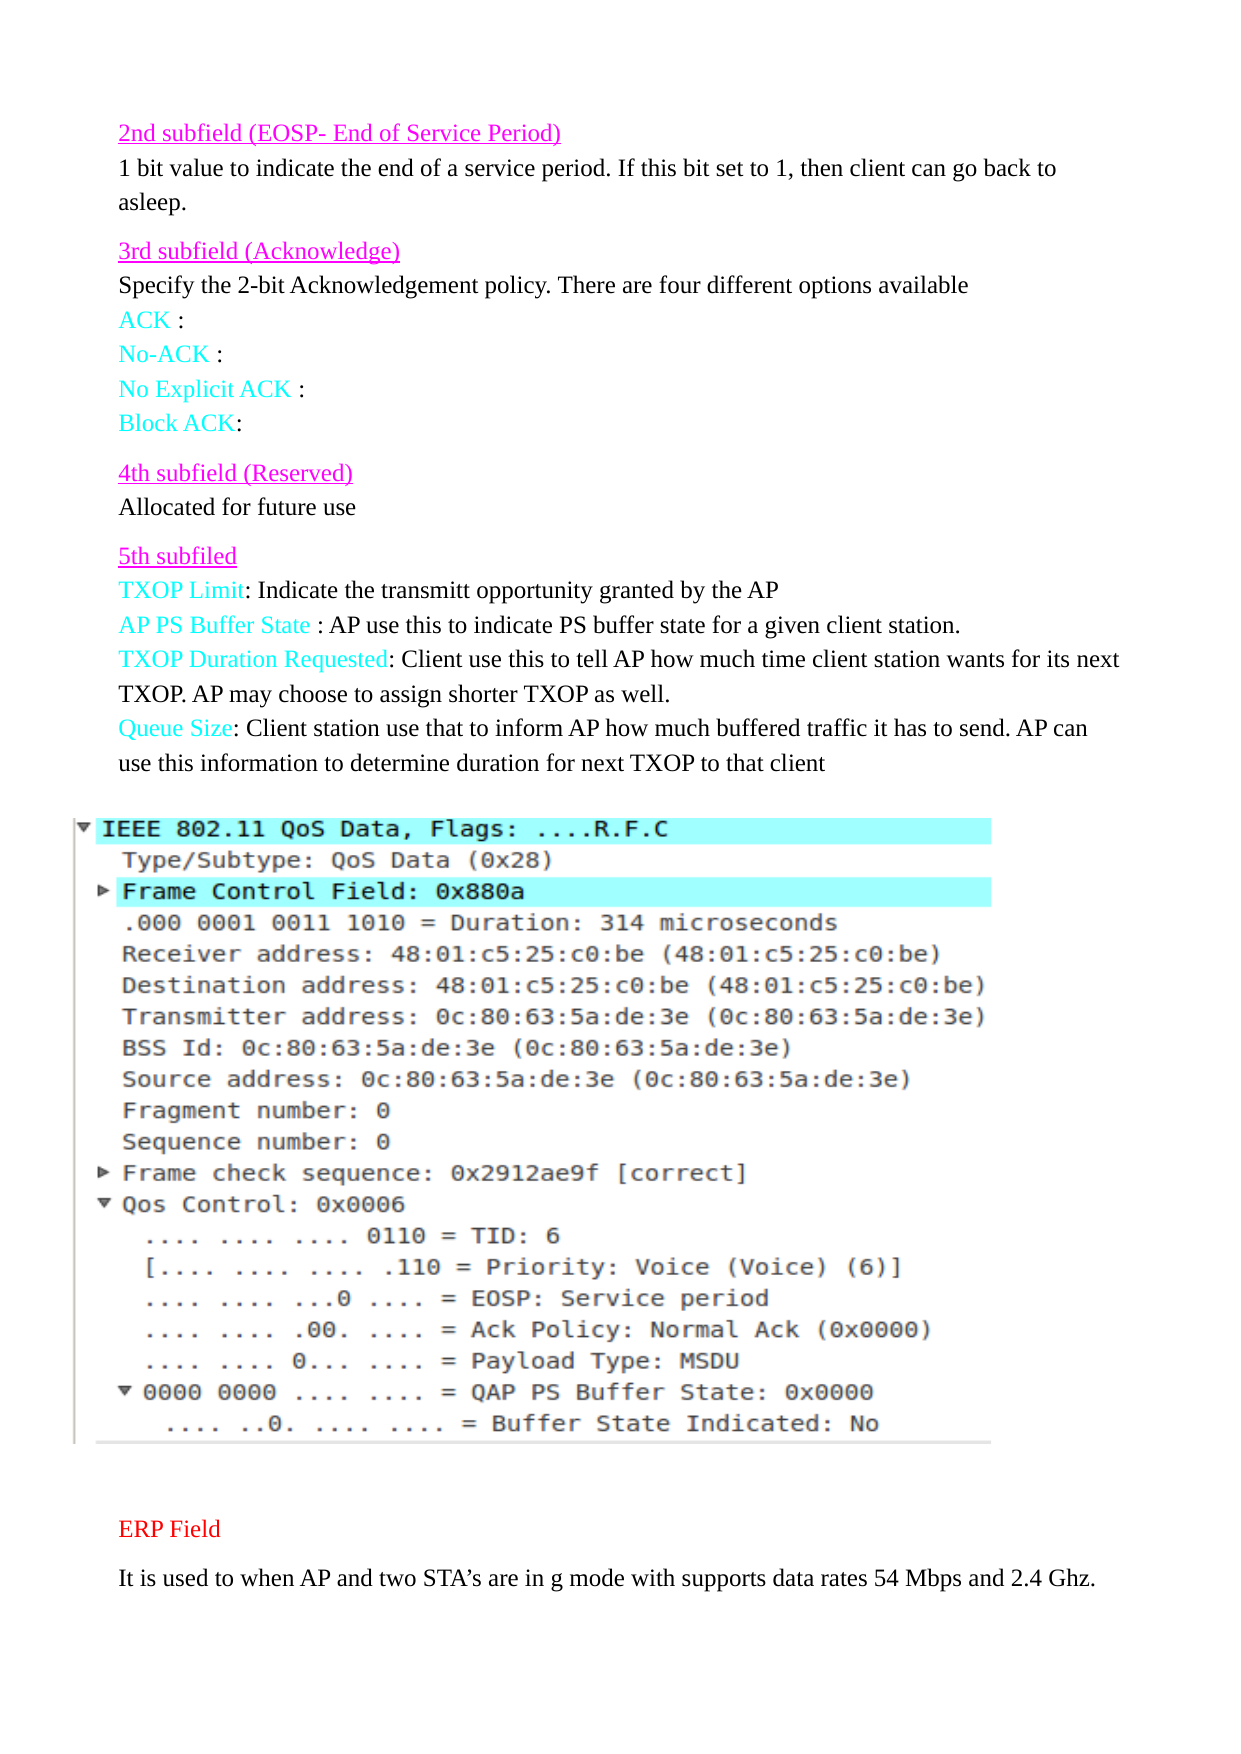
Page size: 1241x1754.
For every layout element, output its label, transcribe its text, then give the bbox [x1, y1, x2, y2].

text 2nd subfield (EOSP- End of Service Period) 1 bit value to indicate the end of a service period. If this bit set to 1, then client can go back to asleep. [118, 118, 1122, 216]
text 4th subfield (Reserved) Allocated for future use [118, 458, 1122, 521]
text ERP Field [118, 1514, 1122, 1543]
text 3rd subfield (Acknowledge) Specify the 2-bit Acknowledgement policy. There are four different options available ACK : No-ACK : No Explicit ACK : Block ACK: [118, 236, 1122, 437]
picture [72, 818, 992, 1444]
text 5th subfiled TXOP Limit: Indicate the transmitt opportunity granted by the AP AP PS Buffer State : AP use this to indicate PS buffer state for a given client station. TXOP Duration Requested: Client use this to tell AP how much time client station wants for its next TXOP. AP may choose to assign shorter TXOP as well. Queue Size: Client station use that to inform AP how much buffered traffic it has to send. AP can use this information to determine duration for next TXOP to that client [118, 541, 1122, 777]
text It is used to when AP and two STA’s are in g mode with supports data rates 54 Mbps and 2.4 Ghz. [118, 1563, 1122, 1592]
